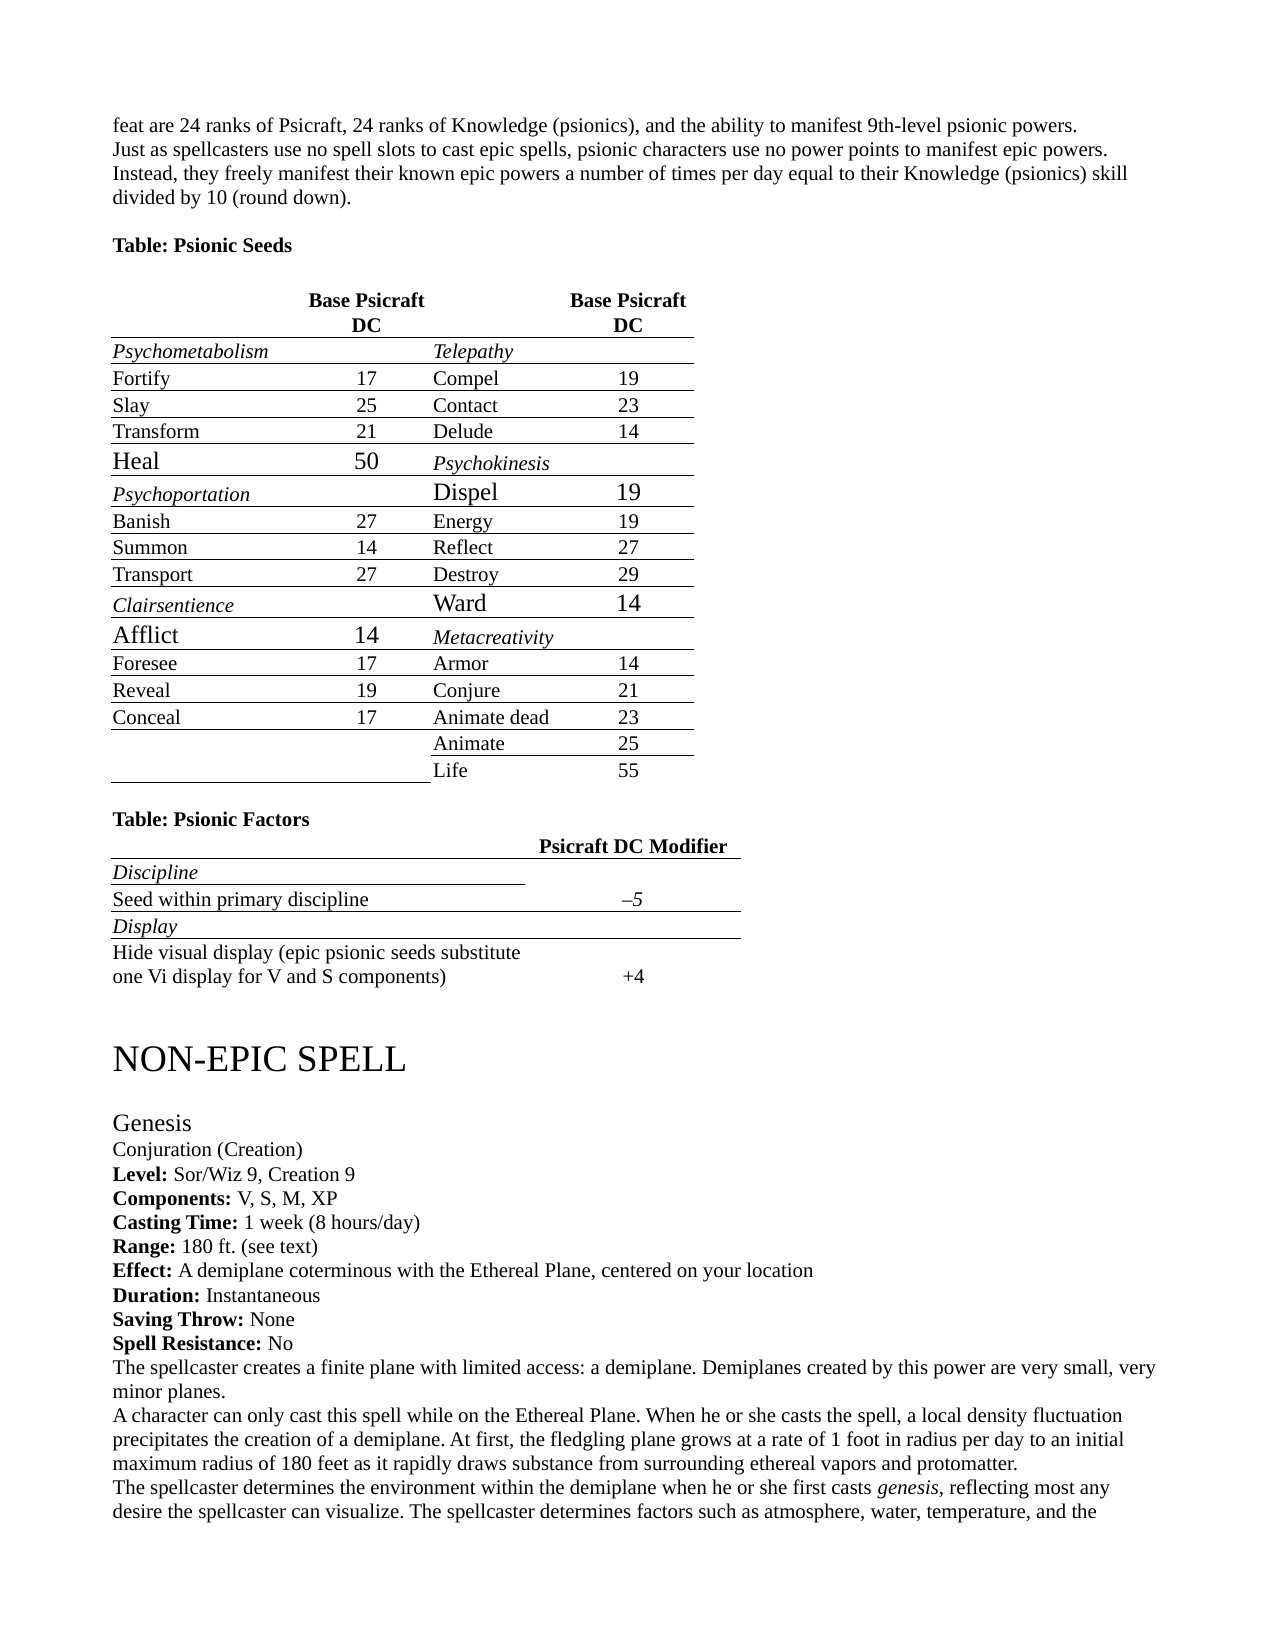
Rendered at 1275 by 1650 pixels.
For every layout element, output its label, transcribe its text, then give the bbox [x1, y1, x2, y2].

table_cell 17 [302, 364, 431, 390]
text Components: V, S, M, XP [112, 1186, 1162, 1210]
table_cell Discipline [111, 859, 525, 884]
table_cell Clairsentience [111, 587, 302, 617]
table_cell Conjure [431, 676, 562, 702]
table_header [111, 257, 302, 337]
subtitle NON-EPIC SPELL [112, 1037, 1162, 1080]
table_cell 17 [302, 650, 431, 675]
table_cell Metacreativity [431, 618, 562, 649]
table_cell Slay [111, 391, 302, 417]
table_cell +4 [525, 939, 741, 988]
table_cell Heal [111, 444, 302, 474]
table_cell 19 [563, 364, 694, 390]
table_cell Animate dead [431, 703, 562, 729]
table_cell 21 [302, 418, 431, 443]
table_cell Foresee [111, 650, 302, 675]
text Duration: Instantaneous [112, 1282, 1162, 1307]
table_cell Banish [111, 507, 302, 533]
text The spellcaster determines the environment within the demiplane when he or she first casts genesis, reflecting most any desire the spellcaster can visualize. The spellcaster determines factors such as atmosphere, water, temperature, and the [112, 1475, 1162, 1523]
table_cell Transform [111, 418, 302, 443]
table_cell 25 [302, 391, 431, 417]
table_cell 23 [563, 391, 694, 417]
text Saving Throw: None [112, 1307, 1162, 1331]
text Conjuration (Creation) [112, 1137, 1162, 1161]
table_cell Display [111, 912, 525, 938]
table_cell Compel [431, 364, 562, 390]
table_cell Destroy [431, 560, 562, 586]
text Range: 180 ft. (see text) [112, 1234, 1162, 1258]
table_cell 25 [563, 730, 694, 755]
text Table: Psionic Seeds [112, 233, 1162, 257]
table_cell 14 [563, 650, 694, 675]
table_header Psicraft DC Modifier [525, 831, 741, 858]
table_cell [302, 476, 431, 506]
table_cell 14 [563, 418, 694, 443]
table_cell Seed within primary discipline [111, 885, 525, 911]
text A character can only cast this spell while on the Ethereal Plane. When he or she casts the spell, a local density fluctuation precipitates the creation of a demiplane. At first, the fledgling plane grows at a rate of 1 foot in radius per day to an initial maximum radius of 180 feet as it rapidly draws substance from surrounding ethereal vapors and protomatter. [112, 1403, 1162, 1475]
table_cell Contact [431, 391, 562, 417]
table_cell Afflict [111, 618, 302, 649]
table_header [111, 831, 525, 858]
table_cell 19 [563, 507, 694, 533]
table_cell Psychoportation [111, 476, 302, 506]
table_cell 19 [563, 476, 694, 506]
table_cell 27 [302, 560, 431, 586]
table_cell 27 [302, 507, 431, 533]
text Level: Sor/Wiz 9, Creation 9 [112, 1161, 1162, 1186]
table_cell 17 [302, 703, 431, 729]
table_cell 14 [302, 618, 431, 649]
subtitle Table: Psionic Factors [112, 807, 1162, 831]
table_cell Dispel [431, 476, 562, 506]
text Genesis [112, 1108, 1162, 1137]
table_cell –5 [525, 859, 741, 911]
table_header [431, 257, 562, 337]
text Effect: A demiplane coterminous with the Ethereal Plane, centered on your location [112, 1258, 1162, 1282]
text Just as spellcasters use no spell slots to cast epic spells, psionic characters use no power points to manifest epic powers. Instead, they freely manifest their known epic powers a number of times per day equal to their Knowledge (psionics) skill divided by 10 (round down). [112, 137, 1162, 209]
table_cell Summon [111, 534, 302, 559]
table_cell 55 [563, 756, 694, 782]
text The spellcaster creates a finite plane with limited access: a demiplane. Demiplanes created by this power are very small, very minor planes. [112, 1355, 1162, 1403]
table_cell Ward [431, 587, 562, 617]
table_cell Energy [431, 507, 562, 533]
table_cell Transport [111, 560, 302, 586]
table_cell Fortify [111, 364, 302, 390]
text Casting Time: 1 week (8 hours/day) [112, 1210, 1162, 1234]
table_cell 50 [302, 444, 431, 474]
table_cell Psychokinesis [431, 444, 562, 474]
table_cell Delude [431, 418, 562, 443]
table_cell [111, 730, 431, 782]
table_cell Hide visual display (epic psionic seeds substitute one Vi display for V and S components) [111, 939, 525, 988]
text Spell Resistance: No [112, 1331, 1162, 1355]
table_header Base Psicraft DC [563, 257, 694, 337]
table_cell 14 [302, 534, 431, 559]
table_cell Life [431, 756, 562, 782]
table_cell 29 [563, 560, 694, 586]
table_cell [302, 587, 431, 617]
table_header Base Psicraft DC [302, 257, 431, 337]
table_cell [563, 444, 694, 474]
table_cell [525, 912, 741, 938]
table_cell 19 [302, 676, 431, 702]
table_cell Reflect [431, 534, 562, 559]
table_cell [563, 618, 694, 649]
table_cell [302, 338, 431, 363]
text feat are 24 ranks of Psicraft, 24 ranks of Knowledge (psionics), and the ability to manifest 9th-level psionic powers. [112, 112, 1162, 137]
table_cell 14 [563, 587, 694, 617]
table_cell Animate [431, 730, 562, 755]
table_cell [563, 338, 694, 363]
table_cell Telepathy [431, 338, 562, 363]
table_cell 21 [563, 676, 694, 702]
table_cell 27 [563, 534, 694, 559]
table_cell Conceal [111, 703, 302, 729]
table_cell Psychometabolism [111, 338, 302, 363]
table_cell 23 [563, 703, 694, 729]
table_cell Reveal [111, 676, 302, 702]
table_cell Armor [431, 650, 562, 675]
